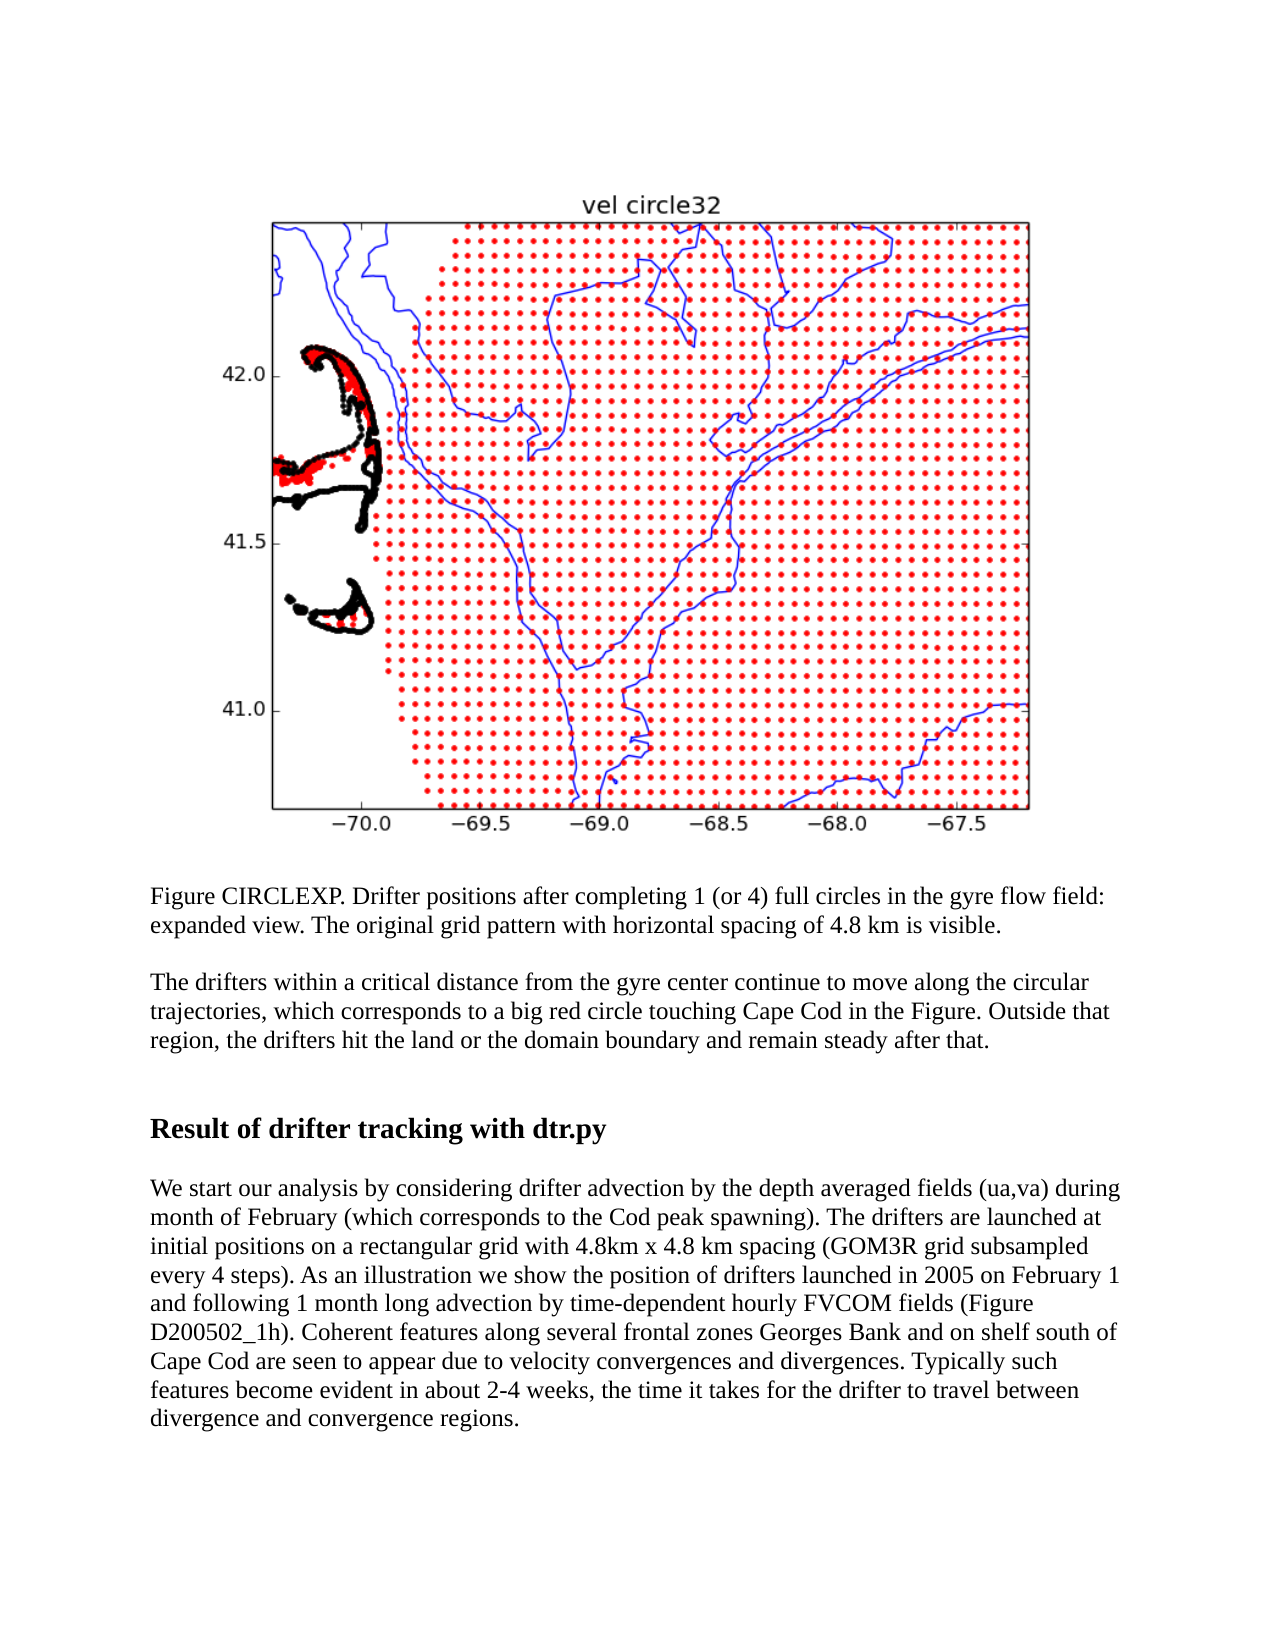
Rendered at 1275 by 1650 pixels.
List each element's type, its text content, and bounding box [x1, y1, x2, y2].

text expanded view. The original grid pattern with horizontal spacing of 4.8 km is visible. [150, 910, 1125, 939]
text The drifters within a critical distance from the gyre center continue to move along the circular trajectories, which corresponds to a big red circle touching Cape Cod in the Figure. Outside that region, the drifters hit the land or the domain boundary and remain steady after that. [150, 967, 1125, 1054]
text We start our analysis by considering drifter advection by the depth averaged fields (ua,va) during month of February (which corresponds to the Cod peak spawning). The drifters are launched at initial positions on a rectangular grid with 4.8km x 4.8 km spacing (GOM3R grid subsampled every 4 steps). As an illustration we show the position of drifters launched in 2005 on February 1 and following 1 month long advection by time-dependent hourly FVCOM fields (Figure D200502_1h). Coherent features along several frontal zones Georges Bank and on shelf south of Cape Cod are seen to appear due to velocity convergences and divergences. Typically such features become evident in about 2-4 weeks, the time it takes for the drifter to travel between divergence and convergence regions. [150, 1173, 1125, 1432]
picture [150, 150, 1125, 882]
text Figure CIRCLEXP. Drifter positions after completing 1 (or 4) full circles in the gyre flow field: [150, 882, 1125, 910]
text Result of drifter tracking with dtr.py [150, 1111, 1125, 1145]
